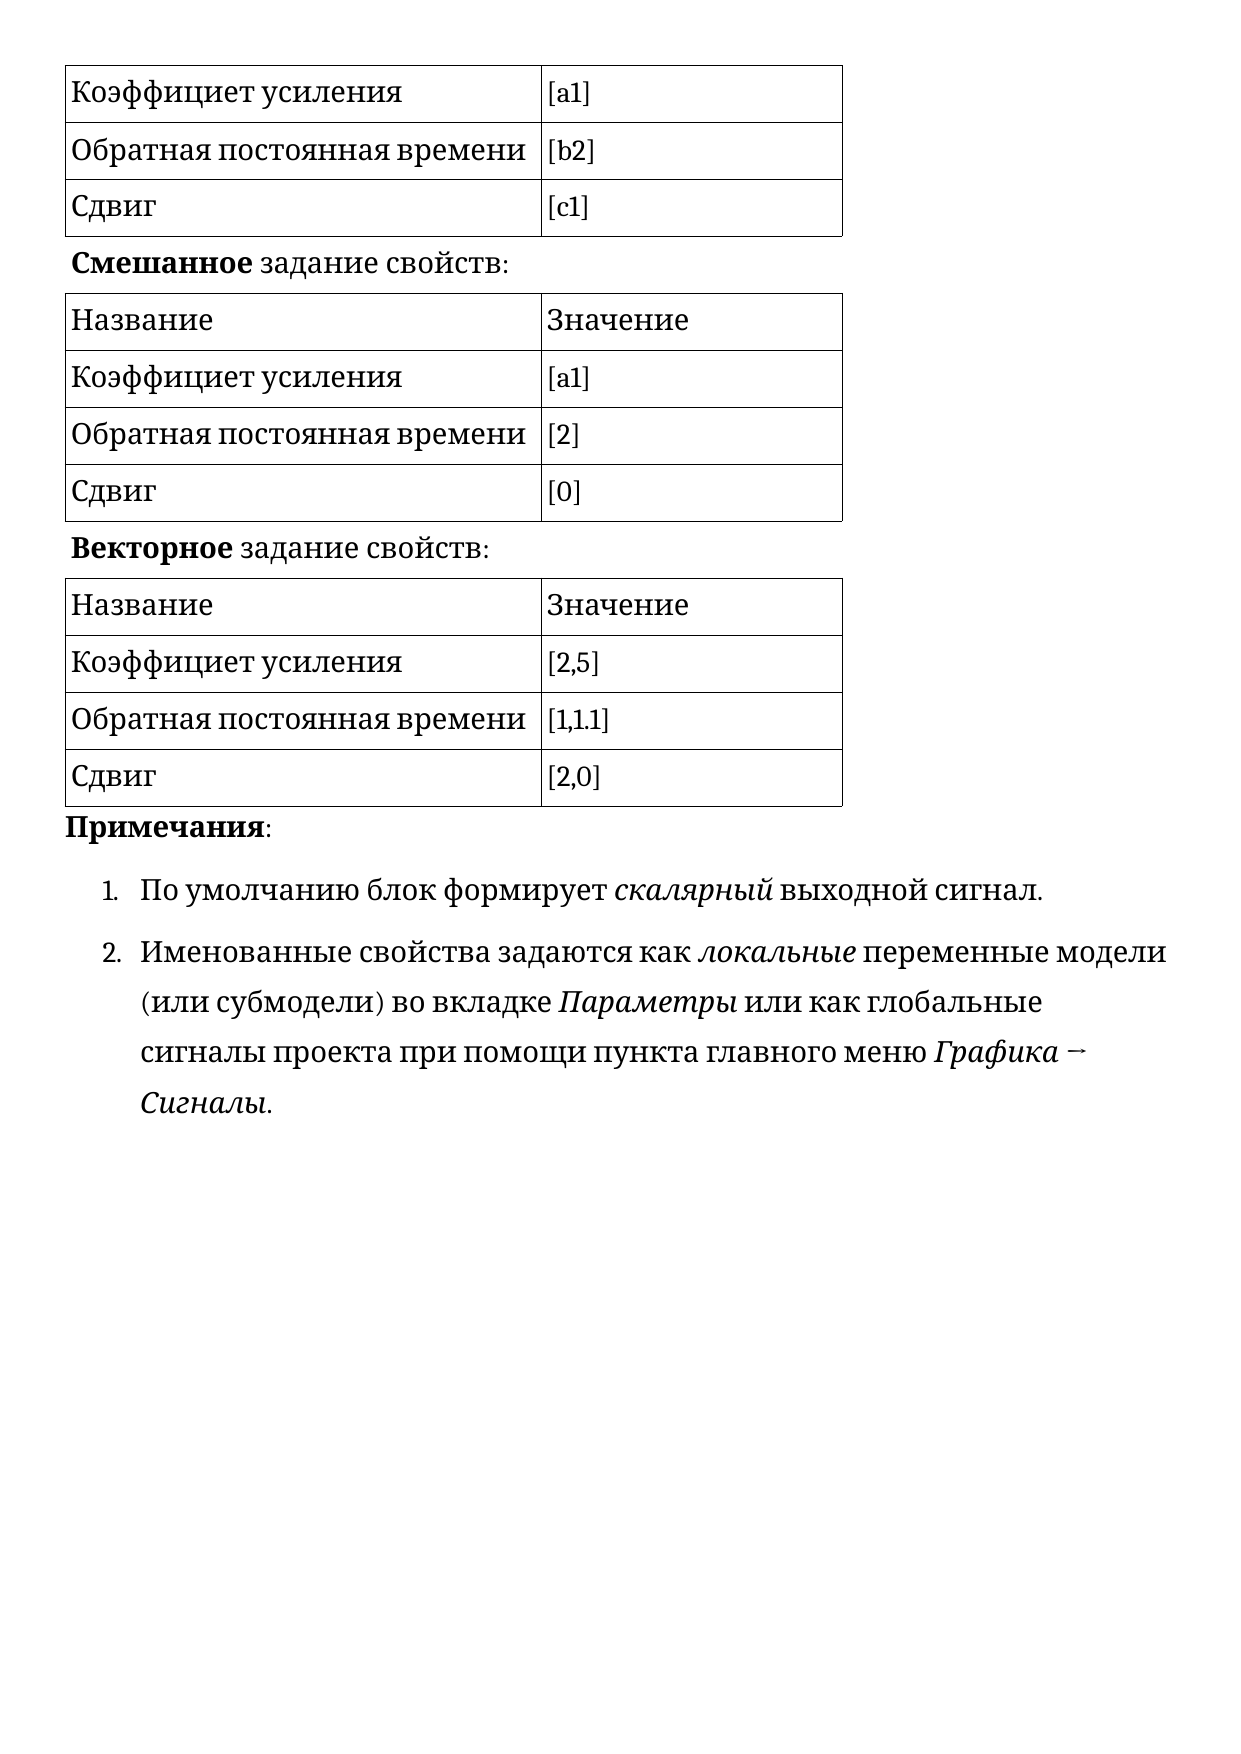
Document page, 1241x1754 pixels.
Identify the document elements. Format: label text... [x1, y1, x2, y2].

table_cell [b2] [542, 123, 842, 179]
table_cell Смешанное задание свойств: [65, 237, 842, 293]
table_cell Сдвиг [66, 465, 541, 521]
table_cell Сдвиг [66, 180, 541, 236]
table_cell [0] [542, 465, 842, 521]
table_cell Обратная постоянная времени [66, 693, 541, 749]
table_cell [c1] [542, 180, 842, 236]
table_cell [a1] [542, 351, 842, 407]
table_cell Значение [542, 579, 842, 635]
table_cell Название [66, 579, 541, 635]
table_cell Блок формирует значение выходного сигнала, вычисленное по формуле: где– коэффициенты экспоненциальной зависимости, – выходной сигнал, скаляр или вектор,– текущее модельное время в секундах. Свойства: Коэффициет усиления – коэффициент. Обратная постоянная времени – коэффициент. Сдвиг – коэффициент. Свойства могут быть векторами,и , размерности которых должны быть одинаковы, в этом случае на выходе будет также вектор: Примеры заполнения диалогового окна свойств блока: Примечания: По умолчанию блок формирует скалярный выходной сигнал. Именованные свойства задаются как локальные переменные модели (или субмодели) во вкладке Параметры или как глобальные сигналы проекта при помощи пункта главного меню Графика → Сигналы. [59, 59, 1181, 1132]
table_cell Обратная постоянная времени [66, 123, 541, 179]
table_cell Название [66, 294, 541, 350]
table_cell Коэффициет усиления [66, 636, 541, 692]
table_cell Сдвиг [66, 750, 541, 806]
table_cell [2,0] [542, 750, 842, 806]
table_cell [1,1.1] [542, 693, 842, 749]
table_cell Коэффициет усиления [66, 66, 541, 122]
table_cell Обратная постоянная времени [66, 408, 541, 464]
table_cell Векторное задание свойств: [65, 522, 842, 578]
table_cell Коэффициет усиления [66, 351, 541, 407]
table_cell [a1] [542, 66, 842, 122]
table_cell [2,5] [542, 636, 842, 692]
table_cell [2] [542, 408, 842, 464]
table_cell Значение [542, 294, 842, 350]
